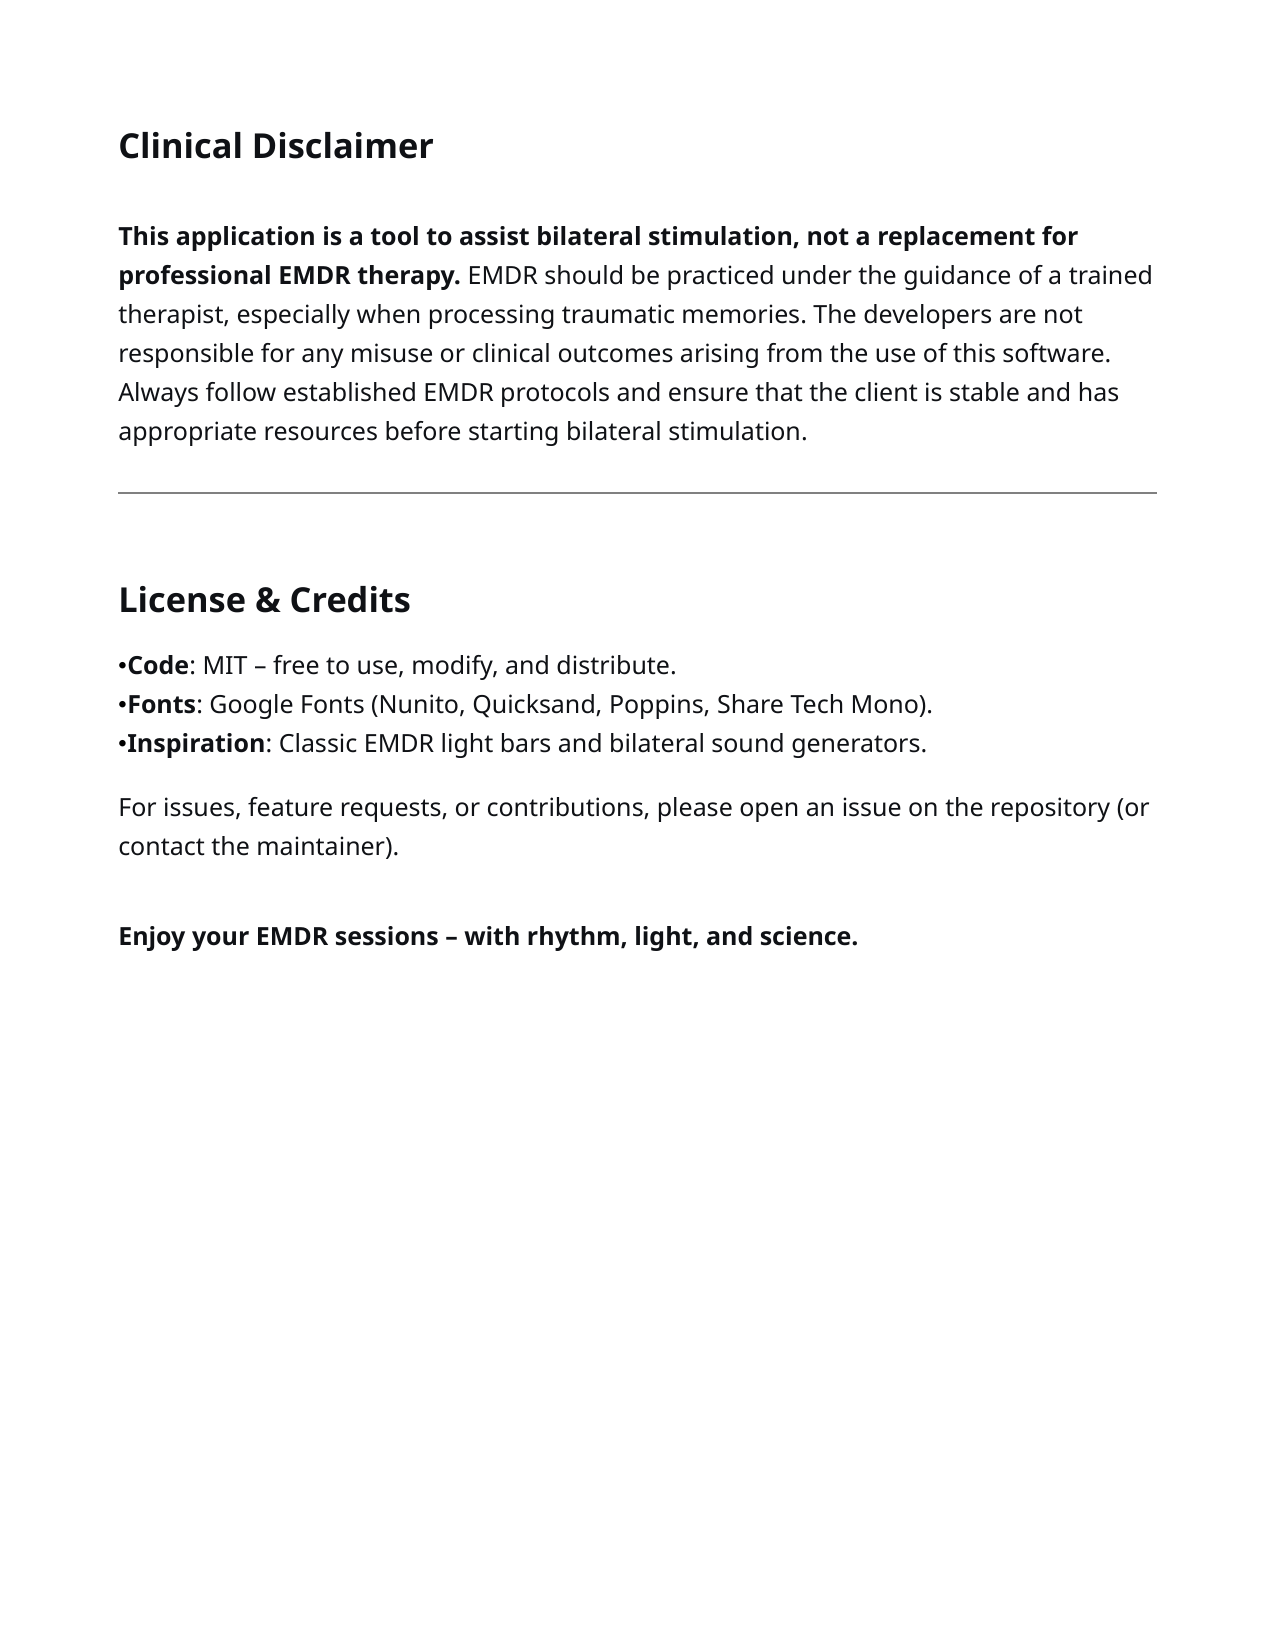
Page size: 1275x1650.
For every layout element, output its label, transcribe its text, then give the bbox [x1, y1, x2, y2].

list Inspiration: Classic EMDR light bars and bilateral sound generators. [118, 726, 1157, 760]
text For issues, feature requests, or contributions, please open an issue on the repository (or contact the maintainer). [118, 790, 1157, 863]
subtitle Clinical Disclaimer [118, 118, 1157, 168]
subtitle License & Credits [118, 572, 1157, 622]
list Code: MIT – free to use, modify, and distribute. [118, 647, 1157, 681]
list Fonts: Google Fonts (Nunito, Quicksand, Poppins, Share Tech Mono). [118, 687, 1157, 721]
text Enjoy your EMDR sessions – with rhythm, light, and science. [118, 918, 1157, 952]
text This application is a tool to assist bilateral stimulation, not a replacement for professional EMDR therapy. EMDR should be practiced under the guidance of a trained therapist, especially when processing traumatic memories. The developers are not responsible for any misuse or clinical outcomes arising from the use of this software. Always follow established EMDR protocols and ensure that the client is stable and has appropriate resources before starting bilateral stimulation. [118, 218, 1157, 448]
